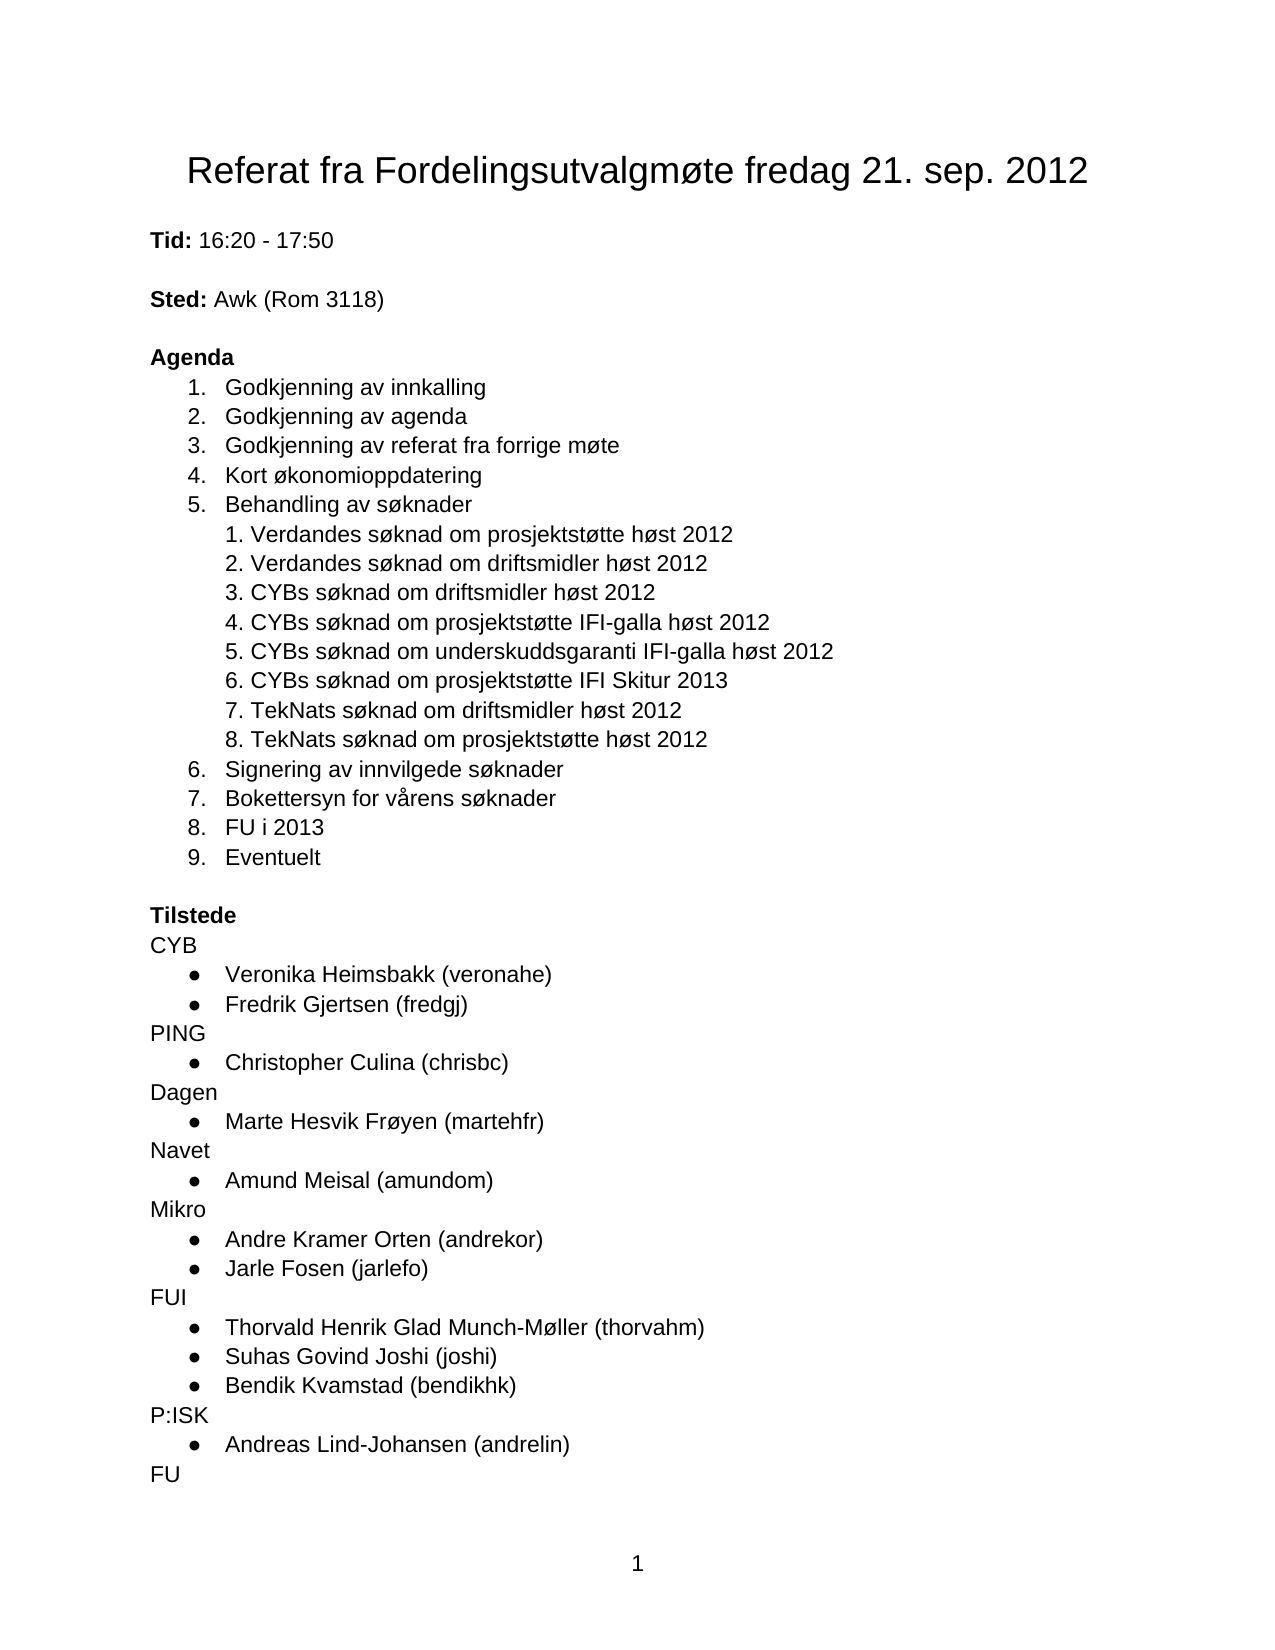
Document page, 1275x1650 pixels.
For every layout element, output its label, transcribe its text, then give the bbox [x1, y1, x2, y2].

text 7. TekNats søknad om driftsmidler høst 2012 [150, 697, 1125, 723]
text 1. Verdandes søknad om prosjektstøtte høst 2012 [150, 521, 1125, 547]
text Tilstede [150, 903, 1125, 929]
text 8. TekNats søknad om prosjektstøtte høst 2012 [150, 727, 1125, 752]
text 3. CYBs søknad om driftsmidler høst 2012 [150, 580, 1125, 606]
list Jarle Fosen (jarlefo) [187, 1256, 1125, 1281]
text 4. CYBs søknad om prosjektstøtte IFI-galla høst 2012 [150, 609, 1125, 635]
text Navet [150, 1138, 1125, 1164]
text 2. Verdandes søknad om driftsmidler høst 2012 [150, 551, 1125, 576]
text Mikro [150, 1197, 1125, 1222]
list Veronika Heimsbakk (veronahe) [187, 962, 1125, 987]
text FU [150, 1461, 1125, 1487]
list Thorvald Henrik Glad Munch-Møller (thorvahm) [187, 1314, 1125, 1340]
text PING [150, 1021, 1125, 1046]
text 5. CYBs søknad om underskuddsgaranti IFI-galla høst 2012 [150, 639, 1125, 664]
text Agenda [150, 345, 1125, 371]
text Dagen [150, 1079, 1125, 1105]
list Godkjenning av innkalling [187, 374, 1125, 400]
list Godkjenning av referat fra forrige møte [187, 433, 1125, 459]
list Andreas Lind-Johansen (andrelin) [187, 1432, 1125, 1457]
list Andre Kramer Orten (andrekor) [187, 1226, 1125, 1252]
text Sted: Awk (Rom 3118) [150, 286, 1125, 312]
list Bokettersyn for vårens søknader [187, 786, 1125, 811]
list Eventuelt [187, 844, 1125, 870]
text Referat fra Fordelingsutvalgmøte fredag 21. sep. 2012 [150, 150, 1125, 192]
text Tid: 16:20 - 17:50 [150, 227, 1125, 253]
list FU i 2013 [187, 815, 1125, 841]
list Fredrik Gjertsen (fredgj) [187, 991, 1125, 1017]
list Amund Meisal (amundom) [187, 1167, 1125, 1193]
list Godkjenning av agenda [187, 404, 1125, 429]
list Bendik Kvamstad (bendikhk) [187, 1373, 1125, 1399]
list Christopher Culina (chrisbc) [187, 1050, 1125, 1076]
text P:ISK [150, 1402, 1125, 1428]
text 6. CYBs søknad om prosjektstøtte IFI Skitur 2013 [150, 668, 1125, 694]
text CYB [150, 932, 1125, 958]
list Behandling av søknader [187, 492, 1125, 517]
list Kort økonomioppdatering [187, 462, 1125, 488]
list Signering av innvilgede søknader [187, 756, 1125, 782]
list Suhas Govind Joshi (joshi) [187, 1344, 1125, 1369]
text FUI [150, 1285, 1125, 1311]
list Marte Hesvik Frøyen (martehfr) [187, 1109, 1125, 1134]
